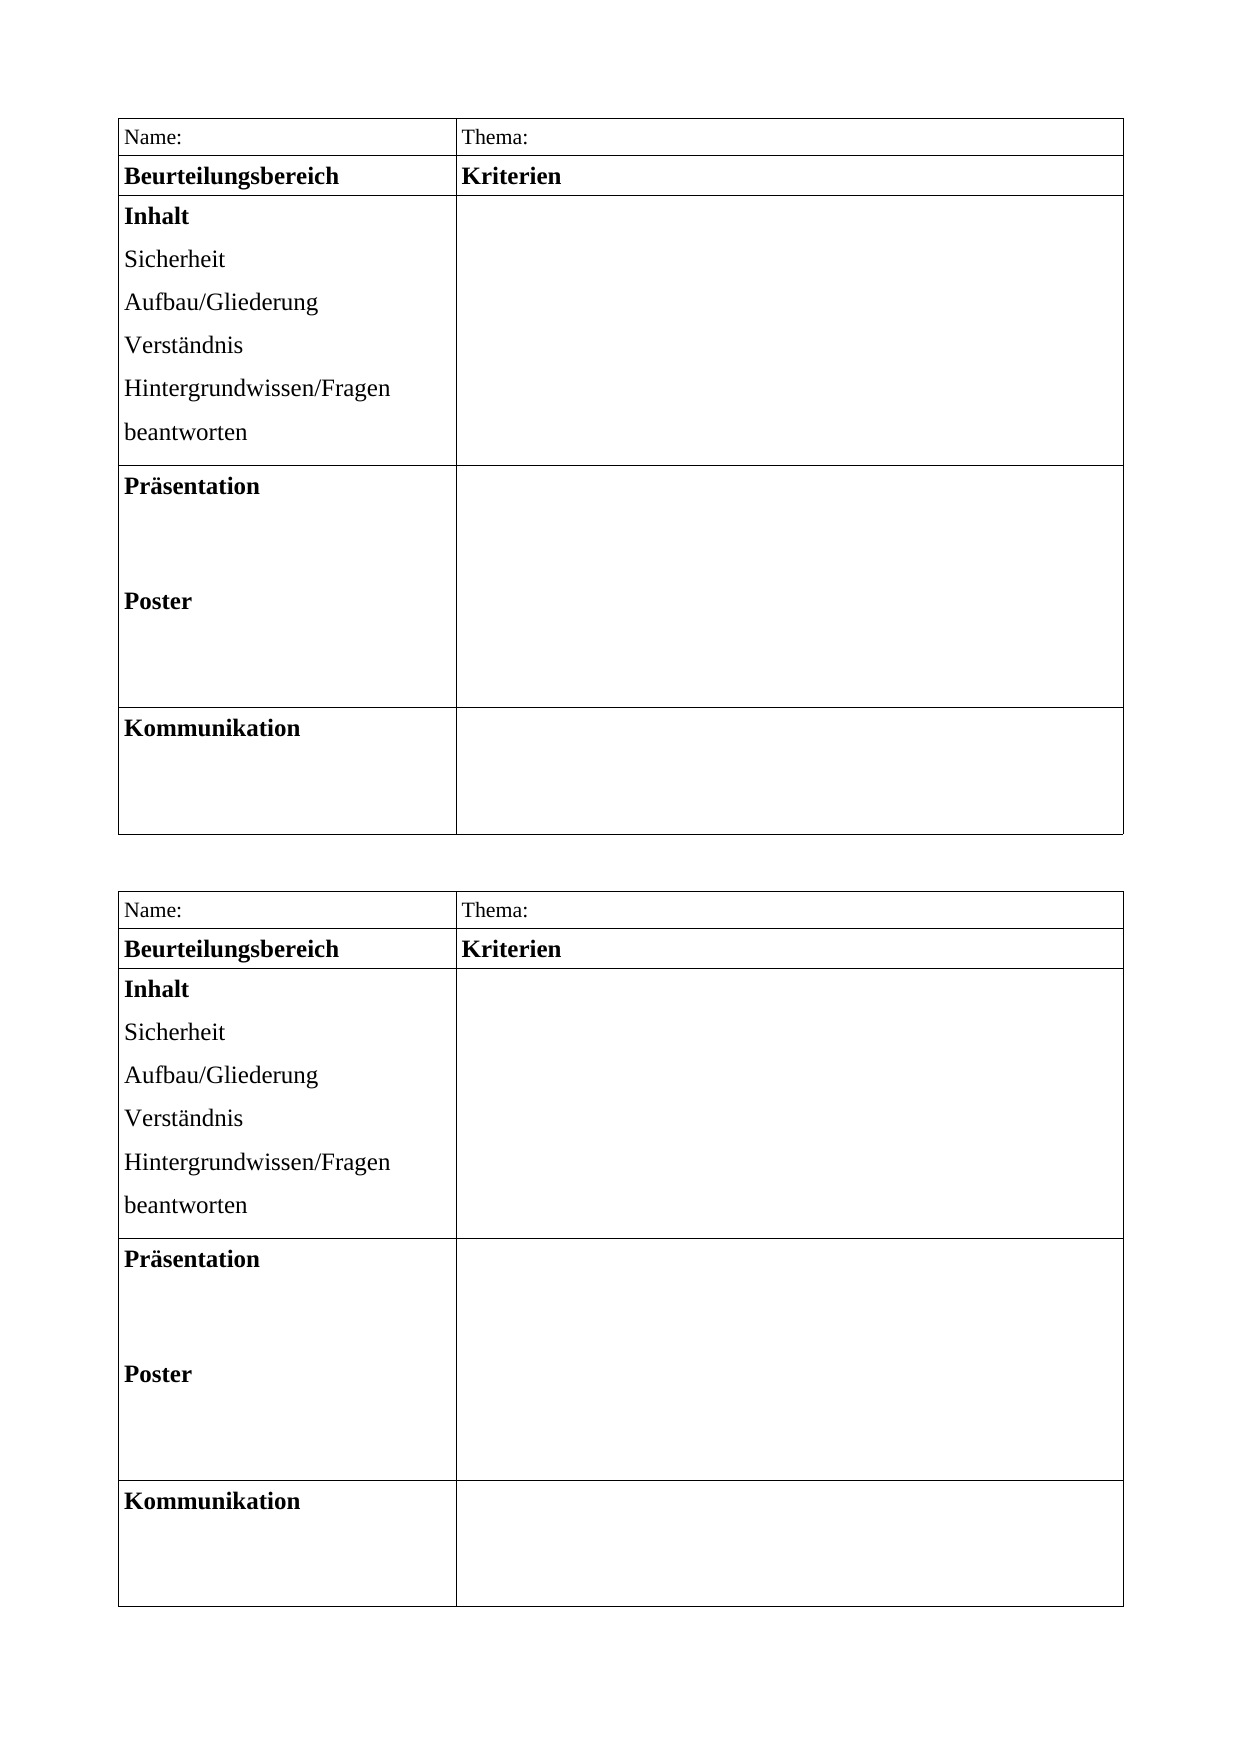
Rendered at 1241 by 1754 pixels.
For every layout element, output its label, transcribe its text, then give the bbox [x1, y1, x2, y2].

table_header Thema: [457, 119, 1123, 155]
table_cell Beurteilungsbereich [119, 156, 456, 195]
table_cell Beurteilungsbereich [119, 929, 456, 968]
table_cell [457, 196, 1123, 465]
table_header Thema: [457, 892, 1123, 928]
table_cell Kriterien [457, 929, 1123, 968]
table_cell [457, 466, 1123, 707]
table_cell [457, 969, 1123, 1238]
table_cell Präsentation Poster [119, 466, 456, 707]
table_cell [457, 1481, 1123, 1606]
table_cell Inhalt Sicherheit Aufbau/Gliederung Verständnis Hintergrundwissen/Fragen beantworten [119, 969, 456, 1238]
table_cell Präsentation Poster [119, 1239, 456, 1480]
table_cell Inhalt Sicherheit Aufbau/Gliederung Verständnis Hintergrundwissen/Fragen beantworten [119, 196, 456, 465]
table_cell Kommunikation [119, 1481, 456, 1606]
table_cell Kriterien [457, 156, 1123, 195]
table_cell [457, 1239, 1123, 1480]
table_header Name: [119, 119, 456, 155]
table_cell Kommunikation [119, 708, 456, 834]
table_cell [457, 708, 1123, 834]
table_header Name: [119, 892, 456, 928]
